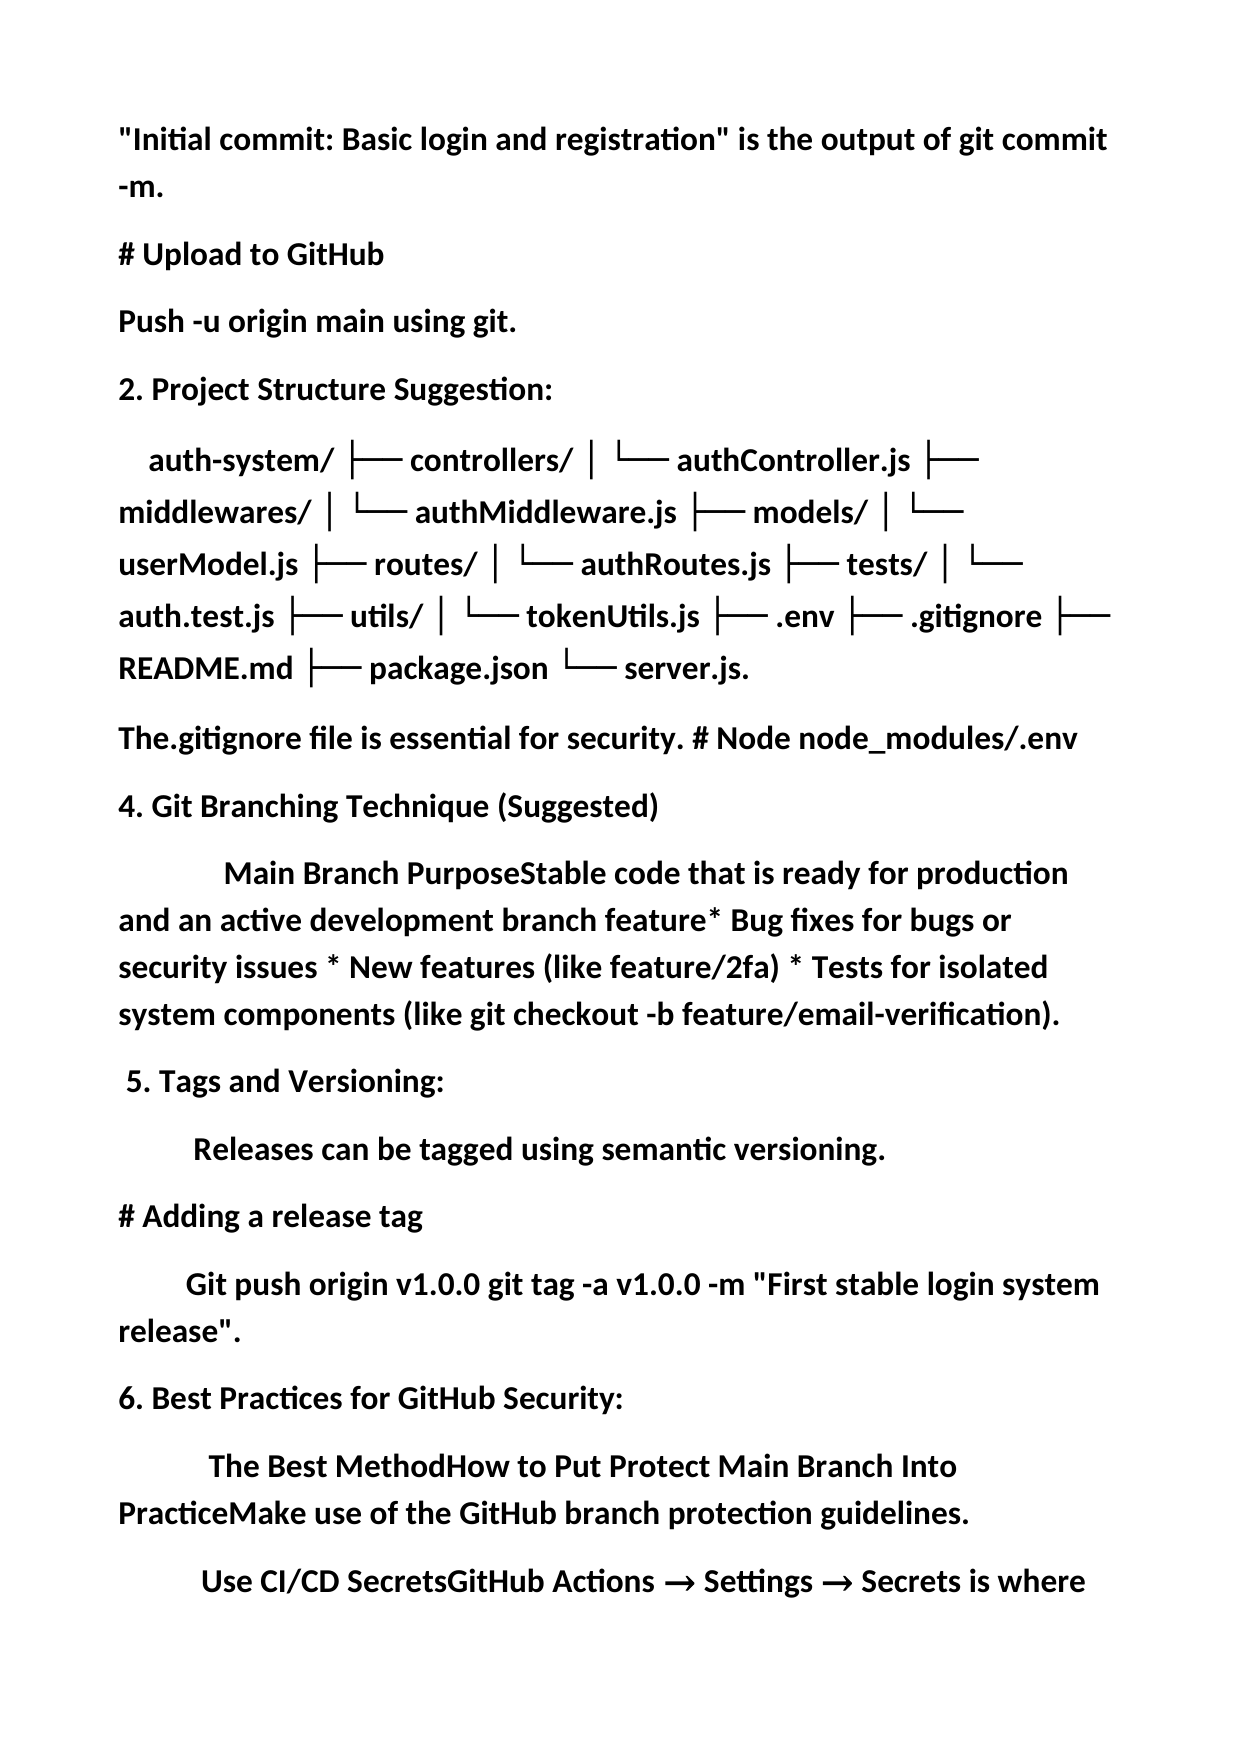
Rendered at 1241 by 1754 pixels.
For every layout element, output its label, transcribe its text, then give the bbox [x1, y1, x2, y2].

text Main Branch PurposeStable code that is ready for production and an active development branch feature* Bug fixes for bugs or security issues * New features (like feature/2fa) * Tests for isolated system components (like git checkout -b feature/email-verification). [118, 852, 1122, 1033]
text "Initial commit: Basic login and registration" is the output of git commit -m. [118, 118, 1122, 206]
text # Upload to GitHub [118, 232, 1122, 273]
text Push -u origin main using git. [118, 300, 1122, 341]
text auth-system/ ├── controllers/ │ └── authController.js ├── middlewares/ │ └── authMiddleware.js ├── models/ │ └── userModel.js ├── routes/ │ └── authRoutes.js ├── tests/ │ └── auth.test.js ├── utils/ │ └── tokenUtils.js ├── .env ├── .gitignore ├── README.md ├── package.json └── server.js. [118, 435, 1122, 689]
text 2. Project Structure Suggestion: [118, 368, 1122, 408]
text # Adding a release tag [118, 1195, 1122, 1236]
text Use CI/CD SecretsGitHub Actions → Settings → Secrets is where [118, 1559, 1122, 1601]
text 5. Tags and Versioning: [118, 1060, 1122, 1101]
text Git push origin v1.0.0 git tag -a v1.0.0 -m "First stable login system release". [118, 1263, 1122, 1351]
text Releases can be tagged using semantic versioning. [118, 1128, 1122, 1168]
text 4. Git Branching Technique (Suggested) [118, 785, 1122, 825]
text The Best MethodHow to Put Protect Main Branch Into PracticeMake use of the GitHub branch protection guidelines. [118, 1445, 1122, 1532]
text 6. Best Practices for GitHub Security: [118, 1377, 1122, 1418]
text The.gitignore file is essential for security. # Node node_modules/.env [118, 717, 1122, 758]
